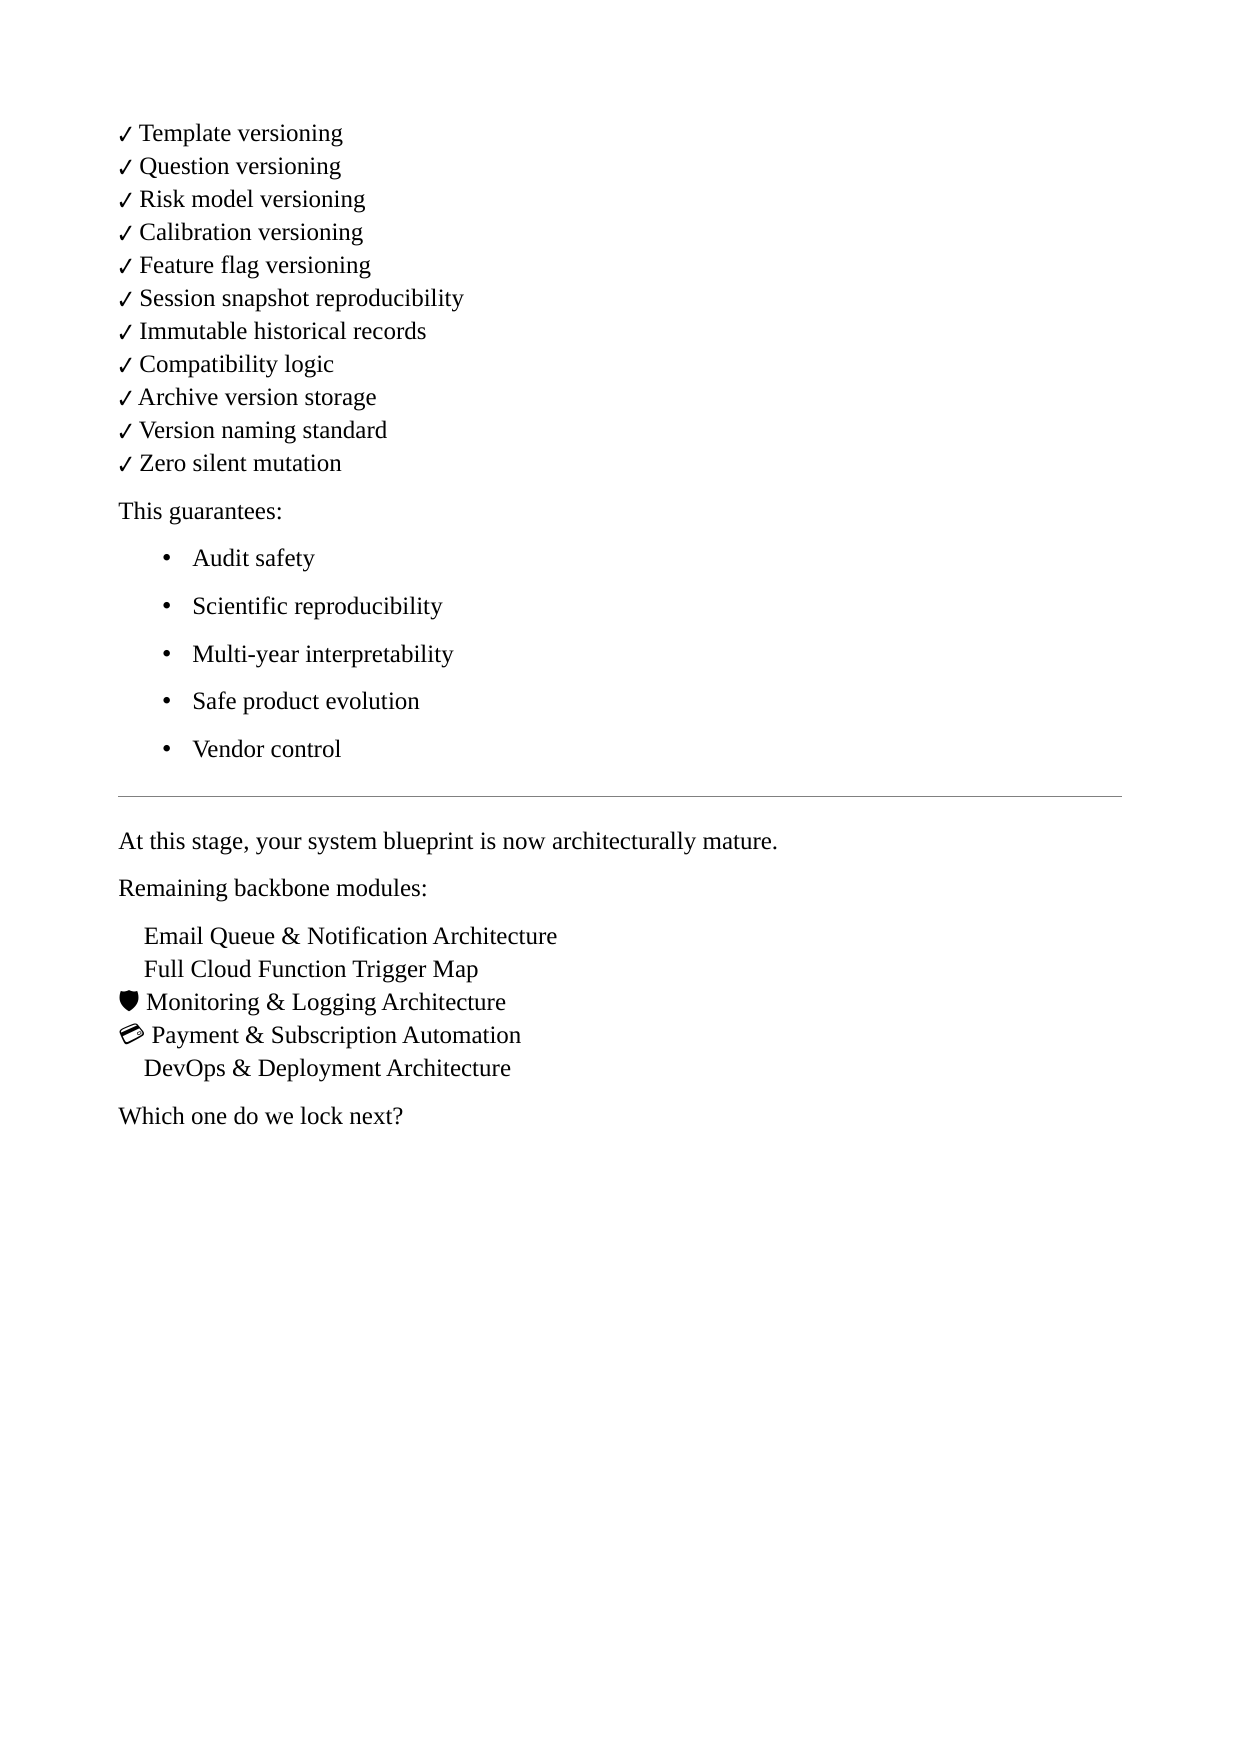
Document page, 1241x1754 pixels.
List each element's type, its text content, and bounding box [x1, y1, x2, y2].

text Remaining backbone modules: [118, 873, 1122, 902]
text At this stage, your system blueprint is now architecturally mature. [118, 826, 1122, 854]
list Scientific reproducibility [162, 591, 1122, 620]
list Vendor control [162, 734, 1122, 763]
list Safe product evolution [162, 686, 1122, 715]
text 📧 Email Queue & Notification Architecture 🔄 Full Cloud Function Trigger Map 🛡 Monitoring & Logging Architecture 💳 Payment & Subscription Automation 🚀 DevOps & Deployment Architecture [118, 921, 1122, 1082]
list Audit safety [162, 543, 1122, 572]
text ✔ Template versioning ✔ Question versioning ✔ Risk model versioning ✔ Calibration versioning ✔ Feature flag versioning ✔ Session snapshot reproducibility ✔ Immutable historical records ✔ Compatibility logic ✔ Archive version storage ✔ Version naming standard ✔ Zero silent mutation [118, 118, 1122, 477]
list Multi-year interpretability [162, 639, 1122, 667]
text This guarantees: [118, 496, 1122, 525]
text Which one do we lock next? [118, 1101, 1122, 1129]
